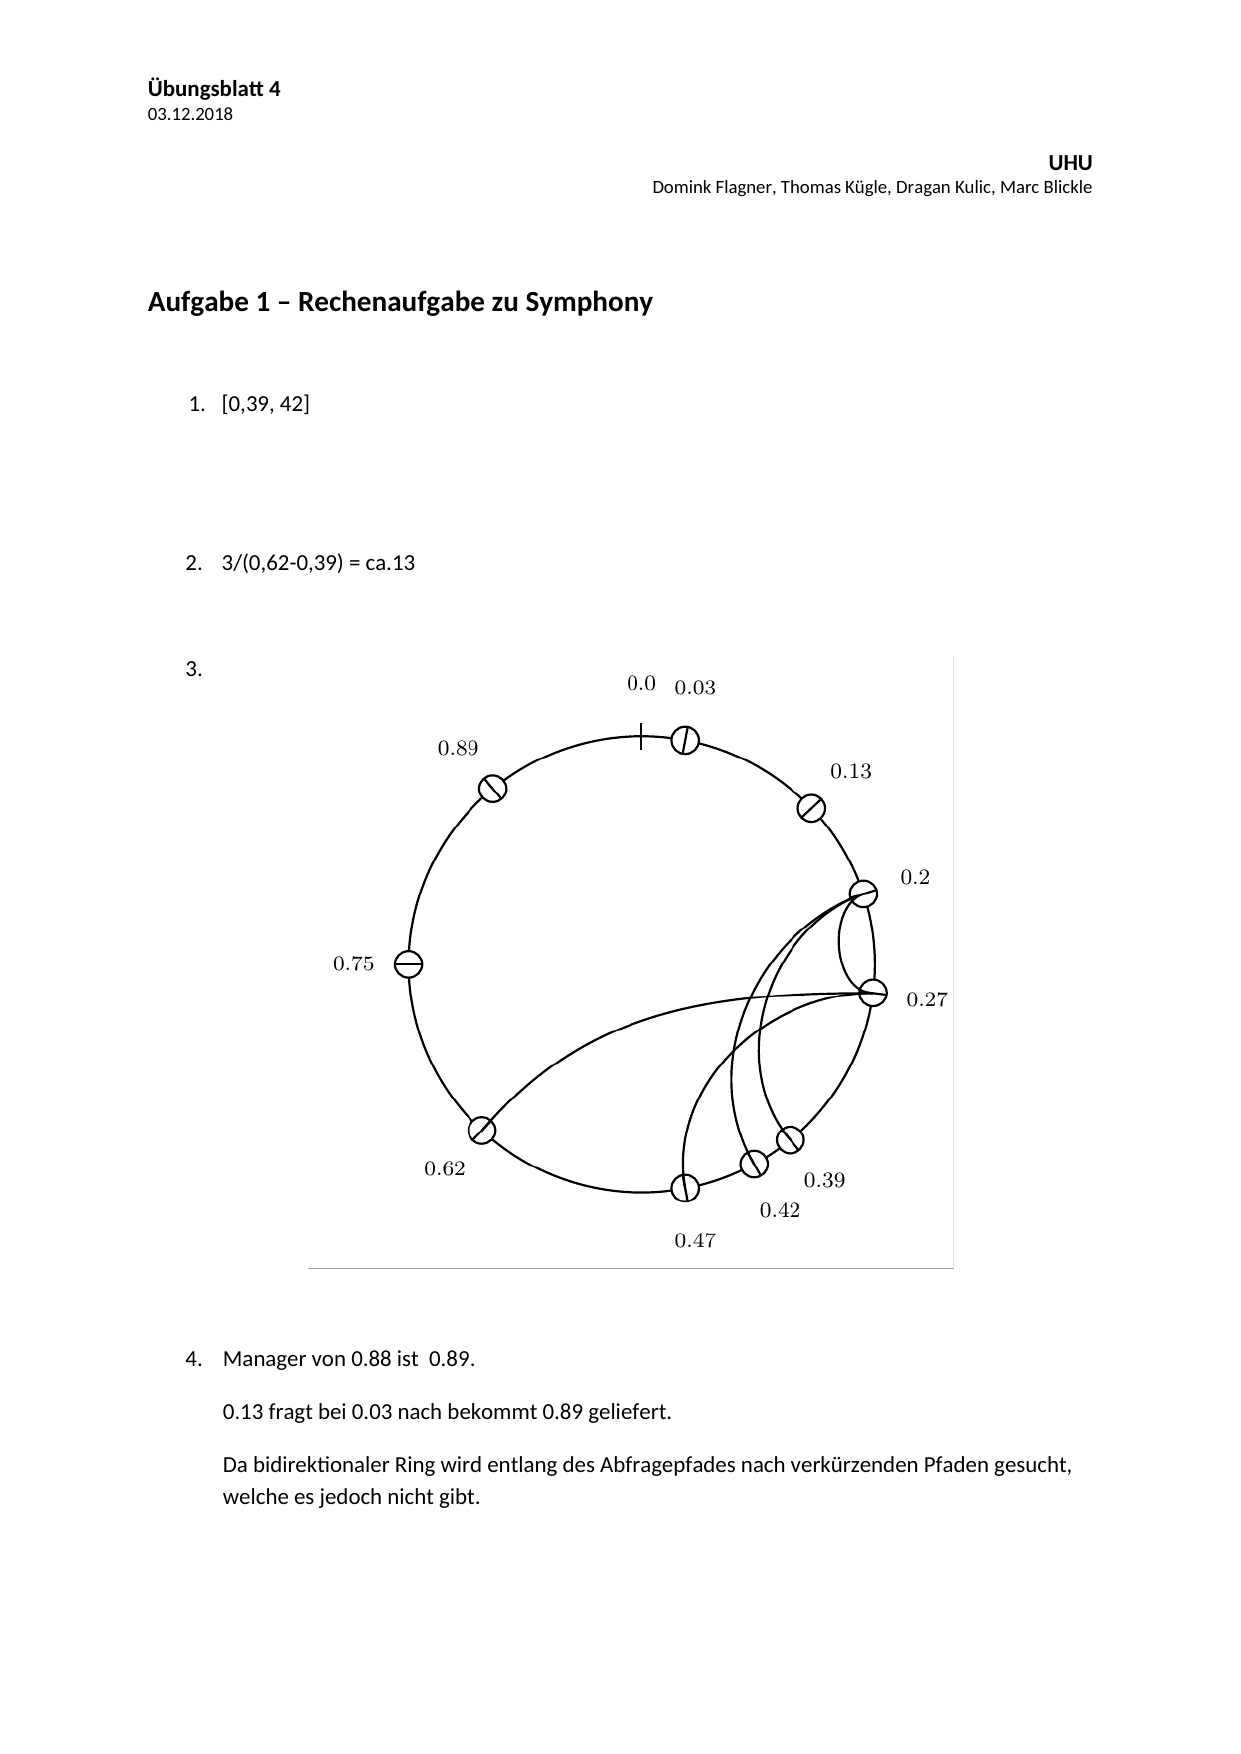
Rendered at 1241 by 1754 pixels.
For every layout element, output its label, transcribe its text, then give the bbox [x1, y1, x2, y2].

text 3. [148, 654, 1093, 683]
text Aufgabe 1 – Rechenaufgabe zu Symphony [148, 283, 1093, 318]
list Da bidirektionaler Ring wird entlang des Abfragepfades nach verkürzenden Pfaden gesucht, welche es jedoch nicht gibt. [185, 1450, 1093, 1510]
text 2. 3/(0,62-0,39) = ca.13 [148, 548, 1093, 577]
picture [308, 656, 954, 1269]
text 1. [0,39, 42] [148, 389, 1093, 417]
list Manager von 0.88 ist 0.89. [185, 1344, 1093, 1372]
list 0.13 fragt bei 0.03 nach bekommt 0.89 geliefert. [185, 1397, 1093, 1425]
